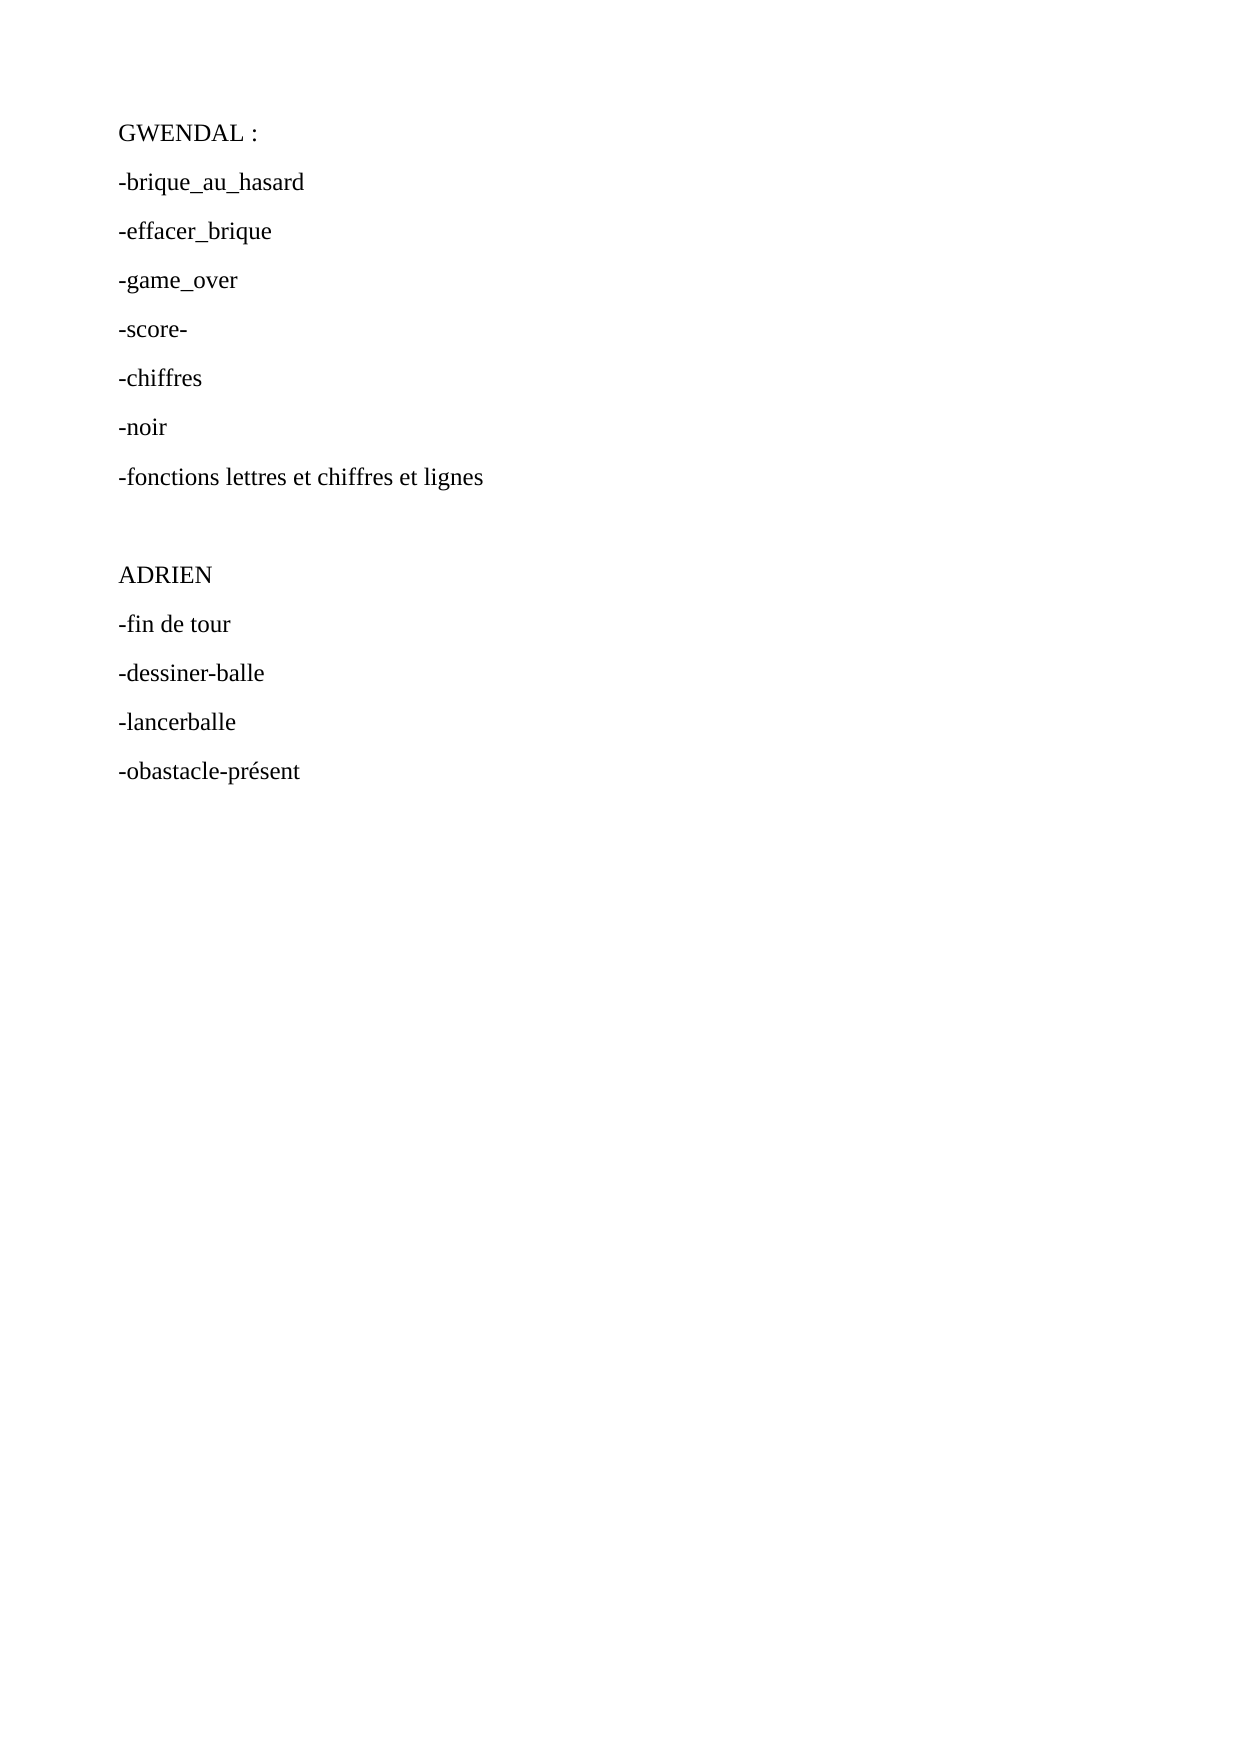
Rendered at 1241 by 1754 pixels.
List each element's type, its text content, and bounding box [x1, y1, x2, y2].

text -fonctions lettres et chiffres et lignes [118, 462, 1122, 490]
text GWENDAL : [118, 118, 1122, 147]
text -effacer_brique [118, 216, 1122, 245]
text ADRIEN [118, 560, 1122, 588]
text -noir [118, 412, 1122, 441]
text -chiffres [118, 363, 1122, 392]
text -obastacle-présent [118, 756, 1122, 785]
text -game_over [118, 265, 1122, 294]
text -score- [118, 314, 1122, 343]
text -brique_au_hasard [118, 167, 1122, 196]
text -dessiner-balle [118, 658, 1122, 687]
text -fin de tour [118, 609, 1122, 637]
text -lancerballe [118, 707, 1122, 736]
